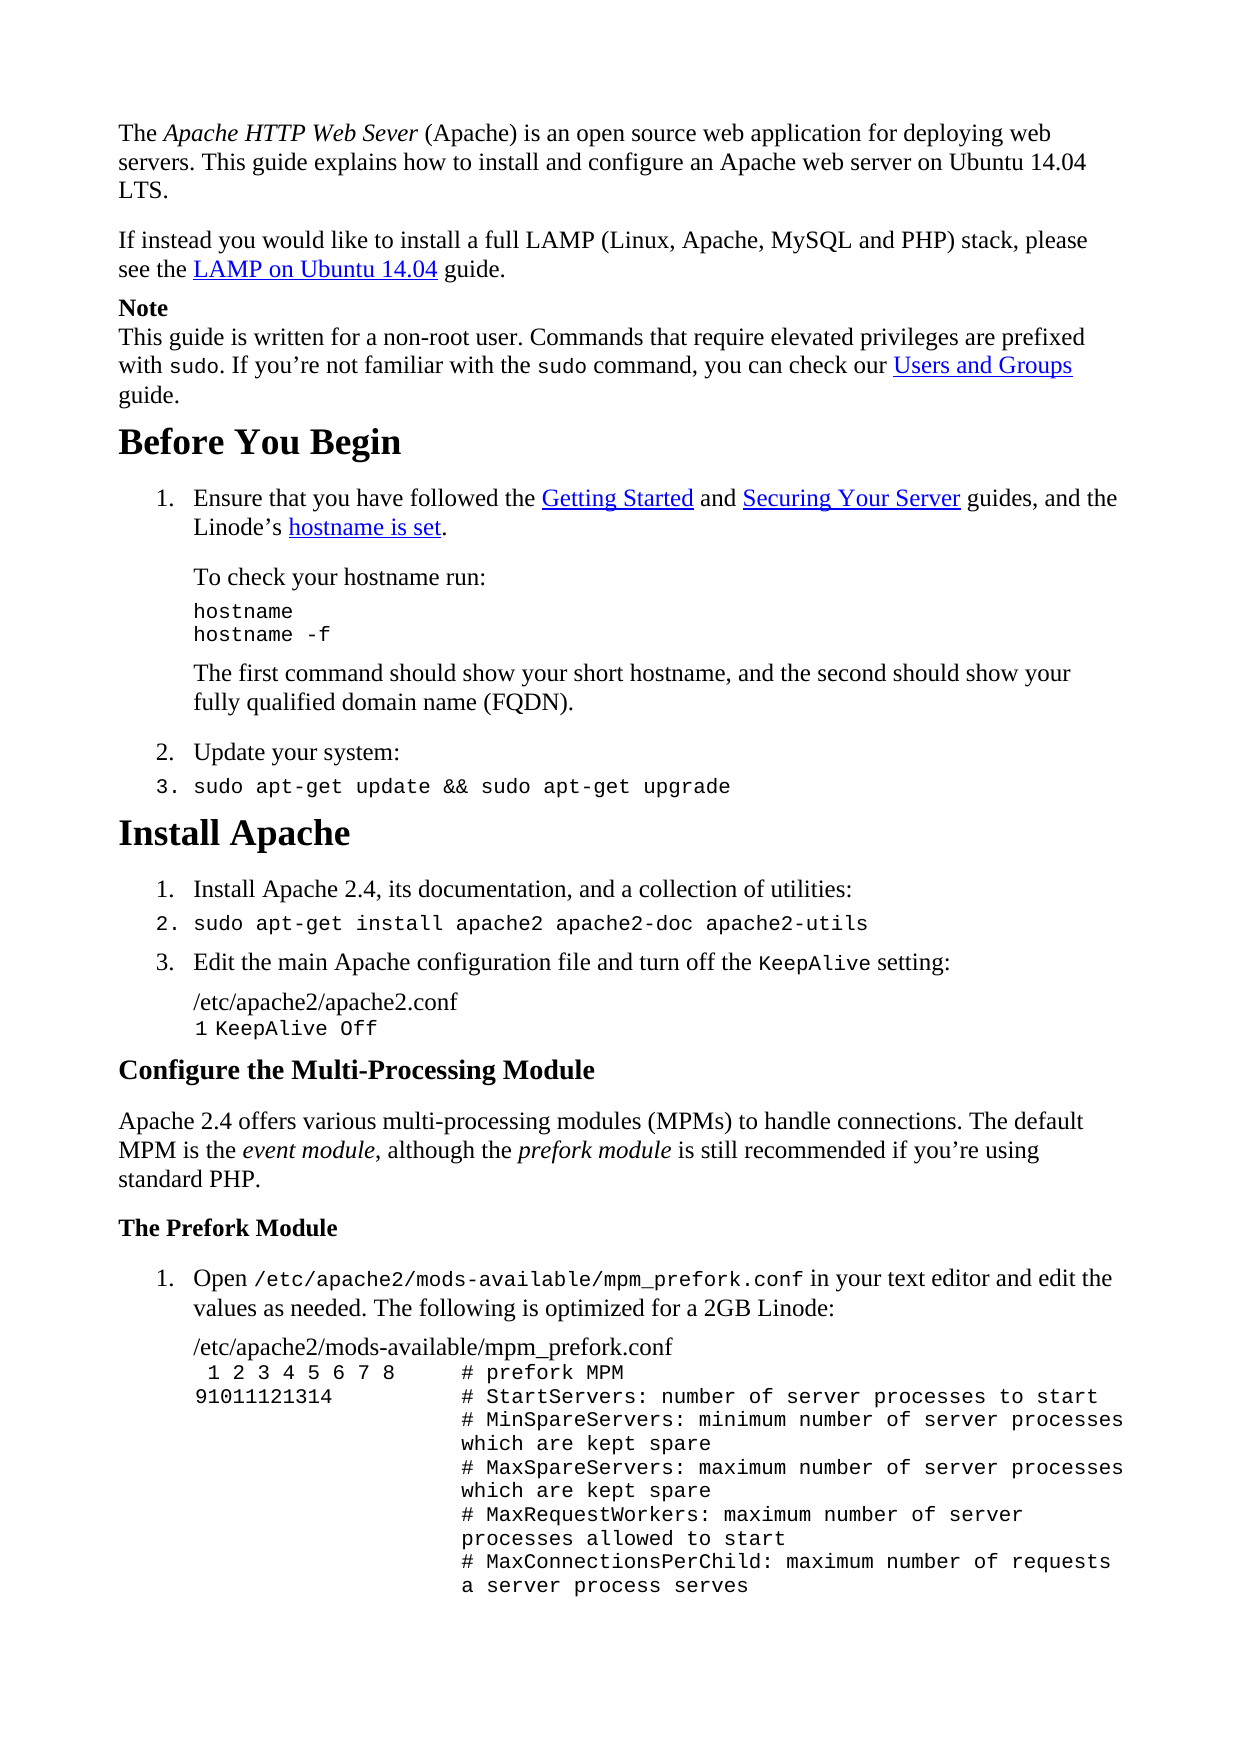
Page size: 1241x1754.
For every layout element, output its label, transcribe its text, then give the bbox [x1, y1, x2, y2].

text hostname [193, 601, 1122, 624]
table_header 1 [193, 1016, 213, 1043]
text Install Apache [118, 810, 1122, 853]
table_header 1 2 3 4 5 6 7 8 91011121314 [193, 1361, 459, 1624]
text Apache 2.4 offers various multi-processing modules (MPMs) to handle connections. The default MPM is the event module, although the prefork module is still recommended if you’re using standard PHP. [118, 1106, 1122, 1193]
list Ensure that you have followed the Getting Started and Securing Your Server guides, and the Linode’s hostname is set. [156, 483, 1122, 541]
list sudo apt-get update && sudo apt-get upgrade [156, 776, 1122, 800]
text To check your hostname run: [193, 562, 1122, 590]
table_header KeepAlive Off [214, 1016, 384, 1043]
text Note [118, 293, 1122, 322]
list Open /etc/apache2/mods-available/mpm_prefork.conf in your text editor and edit the values as needed. The following is optimized for a 2GB Linode: [156, 1263, 1122, 1321]
text Before You Begin [118, 419, 1122, 462]
text /etc/apache2/apache2.conf [193, 987, 1122, 1016]
text This guide is written for a non-root user. Commands that require elevated privileges are prefixed with sudo. If you’re not familiar with the sudo command, you can check our Users and Groups guide. [118, 322, 1122, 409]
text If instead you would like to install a full LAMP (Linux, Apache, MySQL and PHP) stack, please see the LAMP on Ubuntu 14.04 guide. [118, 225, 1122, 283]
list Install Apache 2.4, its documentation, and a collection of utilities: [156, 874, 1122, 903]
table_header # prefork MPM # StartServers: number of server processes to start # MinSpareServers: minimum number of server processes which are kept spare # MaxSpareServers: maximum number of server processes which are kept spare # MaxRequestWorkers: maximum number of server processes allowed to start # MaxConnectionsPerChild: maximum number of requests a server process serves [459, 1361, 1131, 1624]
text hostname -f [193, 624, 1122, 648]
list Update your system: [156, 737, 1122, 766]
text The Prefork Module [118, 1213, 1122, 1242]
list Edit the main Apache configuration file and turn off the KeepAlive setting: [156, 947, 1122, 977]
list sudo apt-get install apache2 apache2-doc apache2-utils [156, 913, 1122, 937]
text Configure the Multi-Processing Module [118, 1053, 1122, 1086]
text /etc/apache2/mods-available/mpm_prefork.conf [193, 1332, 1122, 1361]
text The Apache HTTP Web Sever (Apache) is an open source web application for deploying web servers. This guide explains how to install and configure an Apache web server on Ubuntu 14.04 LTS. [118, 118, 1122, 204]
text The first command should show your short hostname, and the second should show your fully qualified domain name (FQDN). [193, 658, 1122, 716]
